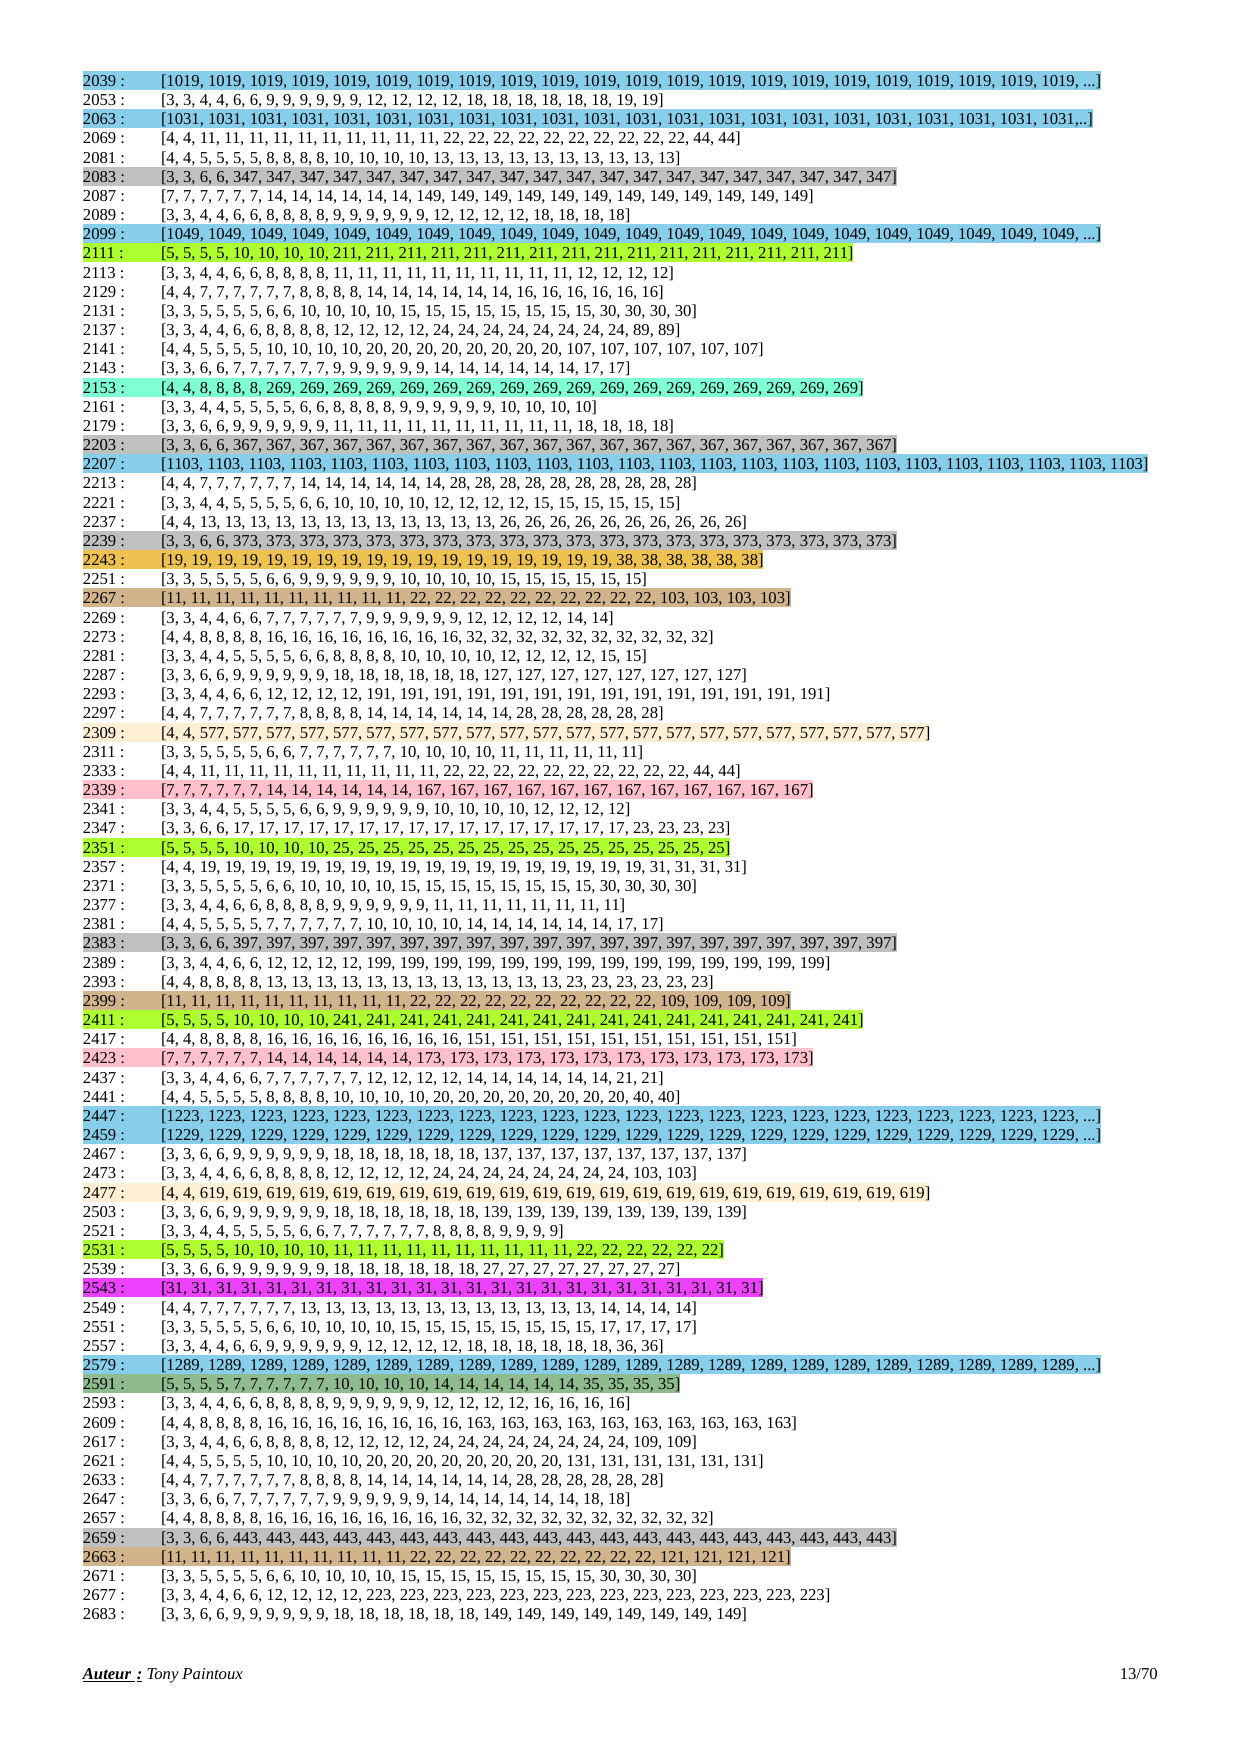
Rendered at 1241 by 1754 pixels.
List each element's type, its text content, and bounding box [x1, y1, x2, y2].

text 2333 : [4, 4, 11, 11, 11, 11, 11, 11, 11, 11, 11, 11, 22, 22, 22, 22, 22, 22, 22, 22, 22, 22, 44, 44] [83, 761, 1157, 780]
text 2083 : [3, 3, 6, 6, 347, 347, 347, 347, 347, 347, 347, 347, 347, 347, 347, 347, 347, 347, 347, 347, 347, 347, 347, 347] [83, 167, 1157, 186]
text 2281 : [3, 3, 4, 4, 5, 5, 5, 5, 6, 6, 8, 8, 8, 8, 10, 10, 10, 10, 12, 12, 12, 12, 15, 15] [83, 646, 1157, 665]
text 2309 : [4, 4, 577, 577, 577, 577, 577, 577, 577, 577, 577, 577, 577, 577, 577, 577, 577, 577, 577, 577, 577, 577, 577, 577] [83, 722, 1157, 742]
text 2677 : [3, 3, 4, 4, 6, 6, 12, 12, 12, 12, 223, 223, 223, 223, 223, 223, 223, 223, 223, 223, 223, 223, 223, 223] [83, 1585, 1157, 1604]
text 2539 : [3, 3, 6, 6, 9, 9, 9, 9, 9, 9, 18, 18, 18, 18, 18, 18, 27, 27, 27, 27, 27, 27, 27, 27] [83, 1259, 1157, 1278]
text 2293 : [3, 3, 4, 4, 6, 6, 12, 12, 12, 12, 191, 191, 191, 191, 191, 191, 191, 191, 191, 191, 191, 191, 191, 191] [83, 684, 1157, 703]
text 2153 : [4, 4, 8, 8, 8, 8, 269, 269, 269, 269, 269, 269, 269, 269, 269, 269, 269, 269, 269, 269, 269, 269, 269, 269] [83, 377, 1157, 397]
text 2113 : [3, 3, 4, 4, 6, 6, 8, 8, 8, 8, 11, 11, 11, 11, 11, 11, 11, 11, 11, 11, 12, 12, 12, 12] [83, 262, 1157, 282]
text 2383 : [3, 3, 6, 6, 397, 397, 397, 397, 397, 397, 397, 397, 397, 397, 397, 397, 397, 397, 397, 397, 397, 397, 397, 397] [83, 933, 1157, 952]
text 2393 : [4, 4, 8, 8, 8, 8, 13, 13, 13, 13, 13, 13, 13, 13, 13, 13, 13, 13, 23, 23, 23, 23, 23, 23] [83, 972, 1157, 991]
text 2099 : [1049, 1049, 1049, 1049, 1049, 1049, 1049, 1049, 1049, 1049, 1049, 1049, 1049, 1049, 1049, 1049, 1049, 1049, 1049, 1049, 1049, 1049, ...] [83, 224, 1157, 243]
text 2081 : [4, 4, 5, 5, 5, 5, 8, 8, 8, 8, 10, 10, 10, 10, 13, 13, 13, 13, 13, 13, 13, 13, 13, 13] [83, 147, 1157, 167]
text 2647 : [3, 3, 6, 6, 7, 7, 7, 7, 7, 7, 9, 9, 9, 9, 9, 9, 14, 14, 14, 14, 14, 14, 18, 18] [83, 1489, 1157, 1508]
text 2503 : [3, 3, 6, 6, 9, 9, 9, 9, 9, 9, 18, 18, 18, 18, 18, 18, 139, 139, 139, 139, 139, 139, 139, 139] [83, 1202, 1157, 1221]
text 2371 : [3, 3, 5, 5, 5, 5, 6, 6, 10, 10, 10, 10, 15, 15, 15, 15, 15, 15, 15, 15, 30, 30, 30, 30] [83, 876, 1157, 895]
text 2441 : [4, 4, 5, 5, 5, 5, 8, 8, 8, 8, 10, 10, 10, 10, 20, 20, 20, 20, 20, 20, 20, 20, 40, 40] [83, 1087, 1157, 1106]
text 2039 : [1019, 1019, 1019, 1019, 1019, 1019, 1019, 1019, 1019, 1019, 1019, 1019, 1019, 1019, 1019, 1019, 1019, 1019, 1019, 1019, 1019, 1019, ...] [83, 71, 1157, 90]
text 2399 : [11, 11, 11, 11, 11, 11, 11, 11, 11, 11, 22, 22, 22, 22, 22, 22, 22, 22, 22, 22, 109, 109, 109, 109] [83, 991, 1157, 1010]
text 2143 : [3, 3, 6, 6, 7, 7, 7, 7, 7, 7, 9, 9, 9, 9, 9, 9, 14, 14, 14, 14, 14, 14, 17, 17] [83, 358, 1157, 377]
text 2417 : [4, 4, 8, 8, 8, 8, 16, 16, 16, 16, 16, 16, 16, 16, 151, 151, 151, 151, 151, 151, 151, 151, 151, 151] [83, 1029, 1157, 1048]
text 2089 : [3, 3, 4, 4, 6, 6, 8, 8, 8, 8, 9, 9, 9, 9, 9, 9, 12, 12, 12, 12, 18, 18, 18, 18] [83, 205, 1157, 224]
text 2141 : [4, 4, 5, 5, 5, 5, 10, 10, 10, 10, 20, 20, 20, 20, 20, 20, 20, 20, 107, 107, 107, 107, 107, 107] [83, 339, 1157, 358]
text 2659 : [3, 3, 6, 6, 443, 443, 443, 443, 443, 443, 443, 443, 443, 443, 443, 443, 443, 443, 443, 443, 443, 443, 443, 443] [83, 1527, 1157, 1547]
text 2381 : [4, 4, 5, 5, 5, 5, 7, 7, 7, 7, 7, 7, 10, 10, 10, 10, 14, 14, 14, 14, 14, 14, 17, 17] [83, 914, 1157, 933]
text 2543 : [31, 31, 31, 31, 31, 31, 31, 31, 31, 31, 31, 31, 31, 31, 31, 31, 31, 31, 31, 31, 31, 31, 31, 31] [83, 1278, 1157, 1297]
text 2477 : [4, 4, 619, 619, 619, 619, 619, 619, 619, 619, 619, 619, 619, 619, 619, 619, 619, 619, 619, 619, 619, 619, 619, 619] [83, 1182, 1157, 1202]
text 2341 : [3, 3, 4, 4, 5, 5, 5, 5, 6, 6, 9, 9, 9, 9, 9, 9, 10, 10, 10, 10, 12, 12, 12, 12] [83, 799, 1157, 818]
text 2207 : [1103, 1103, 1103, 1103, 1103, 1103, 1103, 1103, 1103, 1103, 1103, 1103, 1103, 1103, 1103, 1103, 1103, 1103, 1103, 1103, 1103, 1103, 1103, 1103] [83, 454, 1157, 473]
text 2347 : [3, 3, 6, 6, 17, 17, 17, 17, 17, 17, 17, 17, 17, 17, 17, 17, 17, 17, 17, 17, 23, 23, 23, 23] [83, 818, 1157, 837]
text 2069 : [4, 4, 11, 11, 11, 11, 11, 11, 11, 11, 11, 11, 22, 22, 22, 22, 22, 22, 22, 22, 22, 22, 44, 44] [83, 128, 1157, 147]
text 2131 : [3, 3, 5, 5, 5, 5, 6, 6, 10, 10, 10, 10, 15, 15, 15, 15, 15, 15, 15, 15, 30, 30, 30, 30] [83, 301, 1157, 320]
text 2411 : [5, 5, 5, 5, 10, 10, 10, 10, 241, 241, 241, 241, 241, 241, 241, 241, 241, 241, 241, 241, 241, 241, 241, 241] [83, 1010, 1157, 1029]
text 2671 : [3, 3, 5, 5, 5, 5, 6, 6, 10, 10, 10, 10, 15, 15, 15, 15, 15, 15, 15, 15, 30, 30, 30, 30] [83, 1566, 1157, 1585]
text 2297 : [4, 4, 7, 7, 7, 7, 7, 7, 8, 8, 8, 8, 14, 14, 14, 14, 14, 14, 28, 28, 28, 28, 28, 28] [83, 703, 1157, 722]
text 2579 : [1289, 1289, 1289, 1289, 1289, 1289, 1289, 1289, 1289, 1289, 1289, 1289, 1289, 1289, 1289, 1289, 1289, 1289, 1289, 1289, 1289, 1289, ...] [83, 1355, 1157, 1374]
text 2549 : [4, 4, 7, 7, 7, 7, 7, 7, 13, 13, 13, 13, 13, 13, 13, 13, 13, 13, 13, 13, 14, 14, 14, 14] [83, 1297, 1157, 1317]
text 2377 : [3, 3, 4, 4, 6, 6, 8, 8, 8, 8, 9, 9, 9, 9, 9, 9, 11, 11, 11, 11, 11, 11, 11, 11] [83, 895, 1157, 914]
text 2237 : [4, 4, 13, 13, 13, 13, 13, 13, 13, 13, 13, 13, 13, 13, 26, 26, 26, 26, 26, 26, 26, 26, 26, 26] [83, 512, 1157, 531]
text 2287 : [3, 3, 6, 6, 9, 9, 9, 9, 9, 9, 18, 18, 18, 18, 18, 18, 127, 127, 127, 127, 127, 127, 127, 127] [83, 665, 1157, 684]
text 2053 : [3, 3, 4, 4, 6, 6, 9, 9, 9, 9, 9, 9, 12, 12, 12, 12, 18, 18, 18, 18, 18, 18, 19, 19] [83, 90, 1157, 109]
text 2557 : [3, 3, 4, 4, 6, 6, 9, 9, 9, 9, 9, 9, 12, 12, 12, 12, 18, 18, 18, 18, 18, 18, 36, 36] [83, 1336, 1157, 1355]
text 2473 : [3, 3, 4, 4, 6, 6, 8, 8, 8, 8, 12, 12, 12, 12, 24, 24, 24, 24, 24, 24, 24, 24, 103, 103] [83, 1163, 1157, 1182]
text 2467 : [3, 3, 6, 6, 9, 9, 9, 9, 9, 9, 18, 18, 18, 18, 18, 18, 137, 137, 137, 137, 137, 137, 137, 137] [83, 1144, 1157, 1163]
text 2591 : [5, 5, 5, 5, 7, 7, 7, 7, 7, 7, 10, 10, 10, 10, 14, 14, 14, 14, 14, 14, 35, 35, 35, 35] [83, 1374, 1157, 1393]
text 2311 : [3, 3, 5, 5, 5, 5, 6, 6, 7, 7, 7, 7, 7, 7, 10, 10, 10, 10, 11, 11, 11, 11, 11, 11] [83, 742, 1157, 761]
text 2531 : [5, 5, 5, 5, 10, 10, 10, 10, 11, 11, 11, 11, 11, 11, 11, 11, 11, 11, 22, 22, 22, 22, 22, 22] [83, 1240, 1157, 1259]
text 2657 : [4, 4, 8, 8, 8, 8, 16, 16, 16, 16, 16, 16, 16, 16, 32, 32, 32, 32, 32, 32, 32, 32, 32, 32] [83, 1508, 1157, 1527]
text 2447 : [1223, 1223, 1223, 1223, 1223, 1223, 1223, 1223, 1223, 1223, 1223, 1223, 1223, 1223, 1223, 1223, 1223, 1223, 1223, 1223, 1223, 1223, ...] [83, 1106, 1157, 1125]
text 2351 : [5, 5, 5, 5, 10, 10, 10, 10, 25, 25, 25, 25, 25, 25, 25, 25, 25, 25, 25, 25, 25, 25, 25, 25] [83, 837, 1157, 857]
text 2521 : [3, 3, 4, 4, 5, 5, 5, 5, 6, 6, 7, 7, 7, 7, 7, 7, 8, 8, 8, 8, 9, 9, 9, 9] [83, 1221, 1157, 1240]
text 2663 : [11, 11, 11, 11, 11, 11, 11, 11, 11, 11, 22, 22, 22, 22, 22, 22, 22, 22, 22, 22, 121, 121, 121, 121] [83, 1547, 1157, 1566]
text 2389 : [3, 3, 4, 4, 6, 6, 12, 12, 12, 12, 199, 199, 199, 199, 199, 199, 199, 199, 199, 199, 199, 199, 199, 199] [83, 952, 1157, 972]
text 2459 : [1229, 1229, 1229, 1229, 1229, 1229, 1229, 1229, 1229, 1229, 1229, 1229, 1229, 1229, 1229, 1229, 1229, 1229, 1229, 1229, 1229, 1229, ...] [83, 1125, 1157, 1144]
text 2357 : [4, 4, 19, 19, 19, 19, 19, 19, 19, 19, 19, 19, 19, 19, 19, 19, 19, 19, 19, 19, 31, 31, 31, 31] [83, 857, 1157, 876]
text 2551 : [3, 3, 5, 5, 5, 5, 6, 6, 10, 10, 10, 10, 15, 15, 15, 15, 15, 15, 15, 15, 17, 17, 17, 17] [83, 1317, 1157, 1336]
text 2437 : [3, 3, 4, 4, 6, 6, 7, 7, 7, 7, 7, 7, 12, 12, 12, 12, 14, 14, 14, 14, 14, 14, 21, 21] [83, 1067, 1157, 1087]
text 2633 : [4, 4, 7, 7, 7, 7, 7, 7, 8, 8, 8, 8, 14, 14, 14, 14, 14, 14, 28, 28, 28, 28, 28, 28] [83, 1470, 1157, 1489]
text 2221 : [3, 3, 4, 4, 5, 5, 5, 5, 6, 6, 10, 10, 10, 10, 12, 12, 12, 12, 15, 15, 15, 15, 15, 15] [83, 492, 1157, 512]
text 2111 : [5, 5, 5, 5, 10, 10, 10, 10, 211, 211, 211, 211, 211, 211, 211, 211, 211, 211, 211, 211, 211, 211, 211, 211] [83, 243, 1157, 262]
text 2213 : [4, 4, 7, 7, 7, 7, 7, 7, 14, 14, 14, 14, 14, 14, 28, 28, 28, 28, 28, 28, 28, 28, 28, 28] [83, 473, 1157, 492]
text 2063 : [1031, 1031, 1031, 1031, 1031, 1031, 1031, 1031, 1031, 1031, 1031, 1031, 1031, 1031, 1031, 1031, 1031, 1031, 1031, 1031, 1031, 1031,..] [83, 109, 1157, 128]
text 2621 : [4, 4, 5, 5, 5, 5, 10, 10, 10, 10, 20, 20, 20, 20, 20, 20, 20, 20, 131, 131, 131, 131, 131, 131] [83, 1451, 1157, 1470]
text 2423 : [7, 7, 7, 7, 7, 7, 14, 14, 14, 14, 14, 14, 173, 173, 173, 173, 173, 173, 173, 173, 173, 173, 173, 173] [83, 1048, 1157, 1067]
text 2239 : [3, 3, 6, 6, 373, 373, 373, 373, 373, 373, 373, 373, 373, 373, 373, 373, 373, 373, 373, 373, 373, 373, 373, 373] [83, 531, 1157, 550]
text 2179 : [3, 3, 6, 6, 9, 9, 9, 9, 9, 9, 11, 11, 11, 11, 11, 11, 11, 11, 11, 11, 18, 18, 18, 18] [83, 416, 1157, 435]
text 2683 : [3, 3, 6, 6, 9, 9, 9, 9, 9, 9, 18, 18, 18, 18, 18, 18, 149, 149, 149, 149, 149, 149, 149, 149] [83, 1604, 1157, 1623]
text 2269 : [3, 3, 4, 4, 6, 6, 7, 7, 7, 7, 7, 7, 9, 9, 9, 9, 9, 9, 12, 12, 12, 12, 14, 14] [83, 607, 1157, 627]
text 2243 : [19, 19, 19, 19, 19, 19, 19, 19, 19, 19, 19, 19, 19, 19, 19, 19, 19, 19, 38, 38, 38, 38, 38, 38] [83, 550, 1157, 569]
text 2129 : [4, 4, 7, 7, 7, 7, 7, 7, 8, 8, 8, 8, 14, 14, 14, 14, 14, 14, 16, 16, 16, 16, 16, 16] [83, 282, 1157, 301]
text 2137 : [3, 3, 4, 4, 6, 6, 8, 8, 8, 8, 12, 12, 12, 12, 24, 24, 24, 24, 24, 24, 24, 24, 89, 89] [83, 320, 1157, 339]
text 2593 : [3, 3, 4, 4, 6, 6, 8, 8, 8, 8, 9, 9, 9, 9, 9, 9, 12, 12, 12, 12, 16, 16, 16, 16] [83, 1393, 1157, 1412]
text 2273 : [4, 4, 8, 8, 8, 8, 16, 16, 16, 16, 16, 16, 16, 16, 32, 32, 32, 32, 32, 32, 32, 32, 32, 32] [83, 627, 1157, 646]
text 2161 : [3, 3, 4, 4, 5, 5, 5, 5, 6, 6, 8, 8, 8, 8, 9, 9, 9, 9, 9, 9, 10, 10, 10, 10] [83, 397, 1157, 416]
text 2609 : [4, 4, 8, 8, 8, 8, 16, 16, 16, 16, 16, 16, 16, 16, 163, 163, 163, 163, 163, 163, 163, 163, 163, 163] [83, 1412, 1157, 1432]
text 2339 : [7, 7, 7, 7, 7, 7, 14, 14, 14, 14, 14, 14, 167, 167, 167, 167, 167, 167, 167, 167, 167, 167, 167, 167] [83, 780, 1157, 799]
text 2203 : [3, 3, 6, 6, 367, 367, 367, 367, 367, 367, 367, 367, 367, 367, 367, 367, 367, 367, 367, 367, 367, 367, 367, 367] [83, 435, 1157, 454]
text 2251 : [3, 3, 5, 5, 5, 5, 6, 6, 9, 9, 9, 9, 9, 9, 10, 10, 10, 10, 15, 15, 15, 15, 15, 15] [83, 569, 1157, 588]
text 2617 : [3, 3, 4, 4, 6, 6, 8, 8, 8, 8, 12, 12, 12, 12, 24, 24, 24, 24, 24, 24, 24, 24, 109, 109] [83, 1432, 1157, 1451]
text 2267 : [11, 11, 11, 11, 11, 11, 11, 11, 11, 11, 22, 22, 22, 22, 22, 22, 22, 22, 22, 22, 103, 103, 103, 103] [83, 588, 1157, 607]
text 2087 : [7, 7, 7, 7, 7, 7, 14, 14, 14, 14, 14, 14, 149, 149, 149, 149, 149, 149, 149, 149, 149, 149, 149, 149] [83, 186, 1157, 205]
